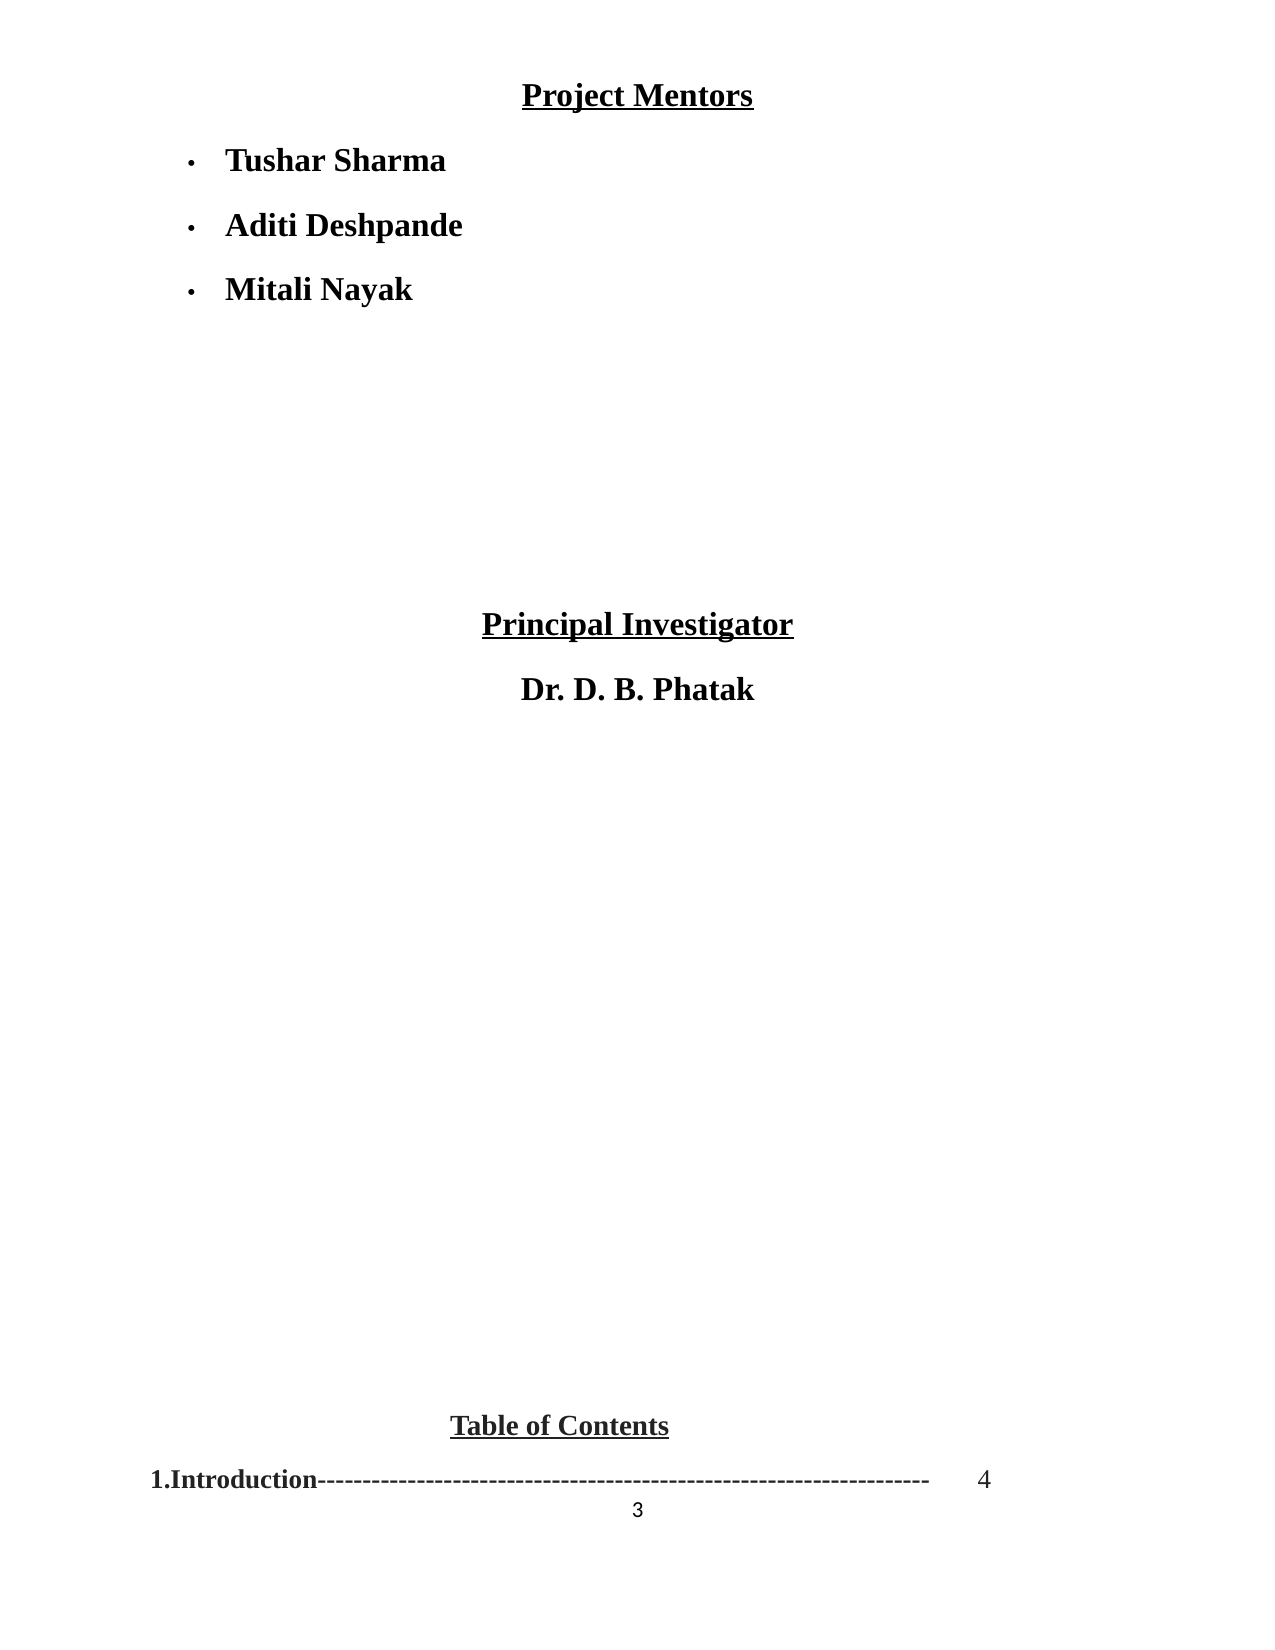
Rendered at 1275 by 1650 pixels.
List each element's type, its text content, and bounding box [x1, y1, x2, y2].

text Table of Contents [375, 1408, 1125, 1442]
text Principal Investigator [150, 604, 1125, 642]
text Project Mentors [150, 75, 1125, 113]
text Dr. D. B. Phatak [150, 669, 1125, 707]
list Mitali Nayak [187, 270, 1125, 308]
list Tushar Sharma [187, 140, 1125, 178]
list Aditi Deshpande [187, 205, 1125, 243]
text 1.Introduction-------------------------------------------------------------------- 4 [150, 1463, 1125, 1494]
